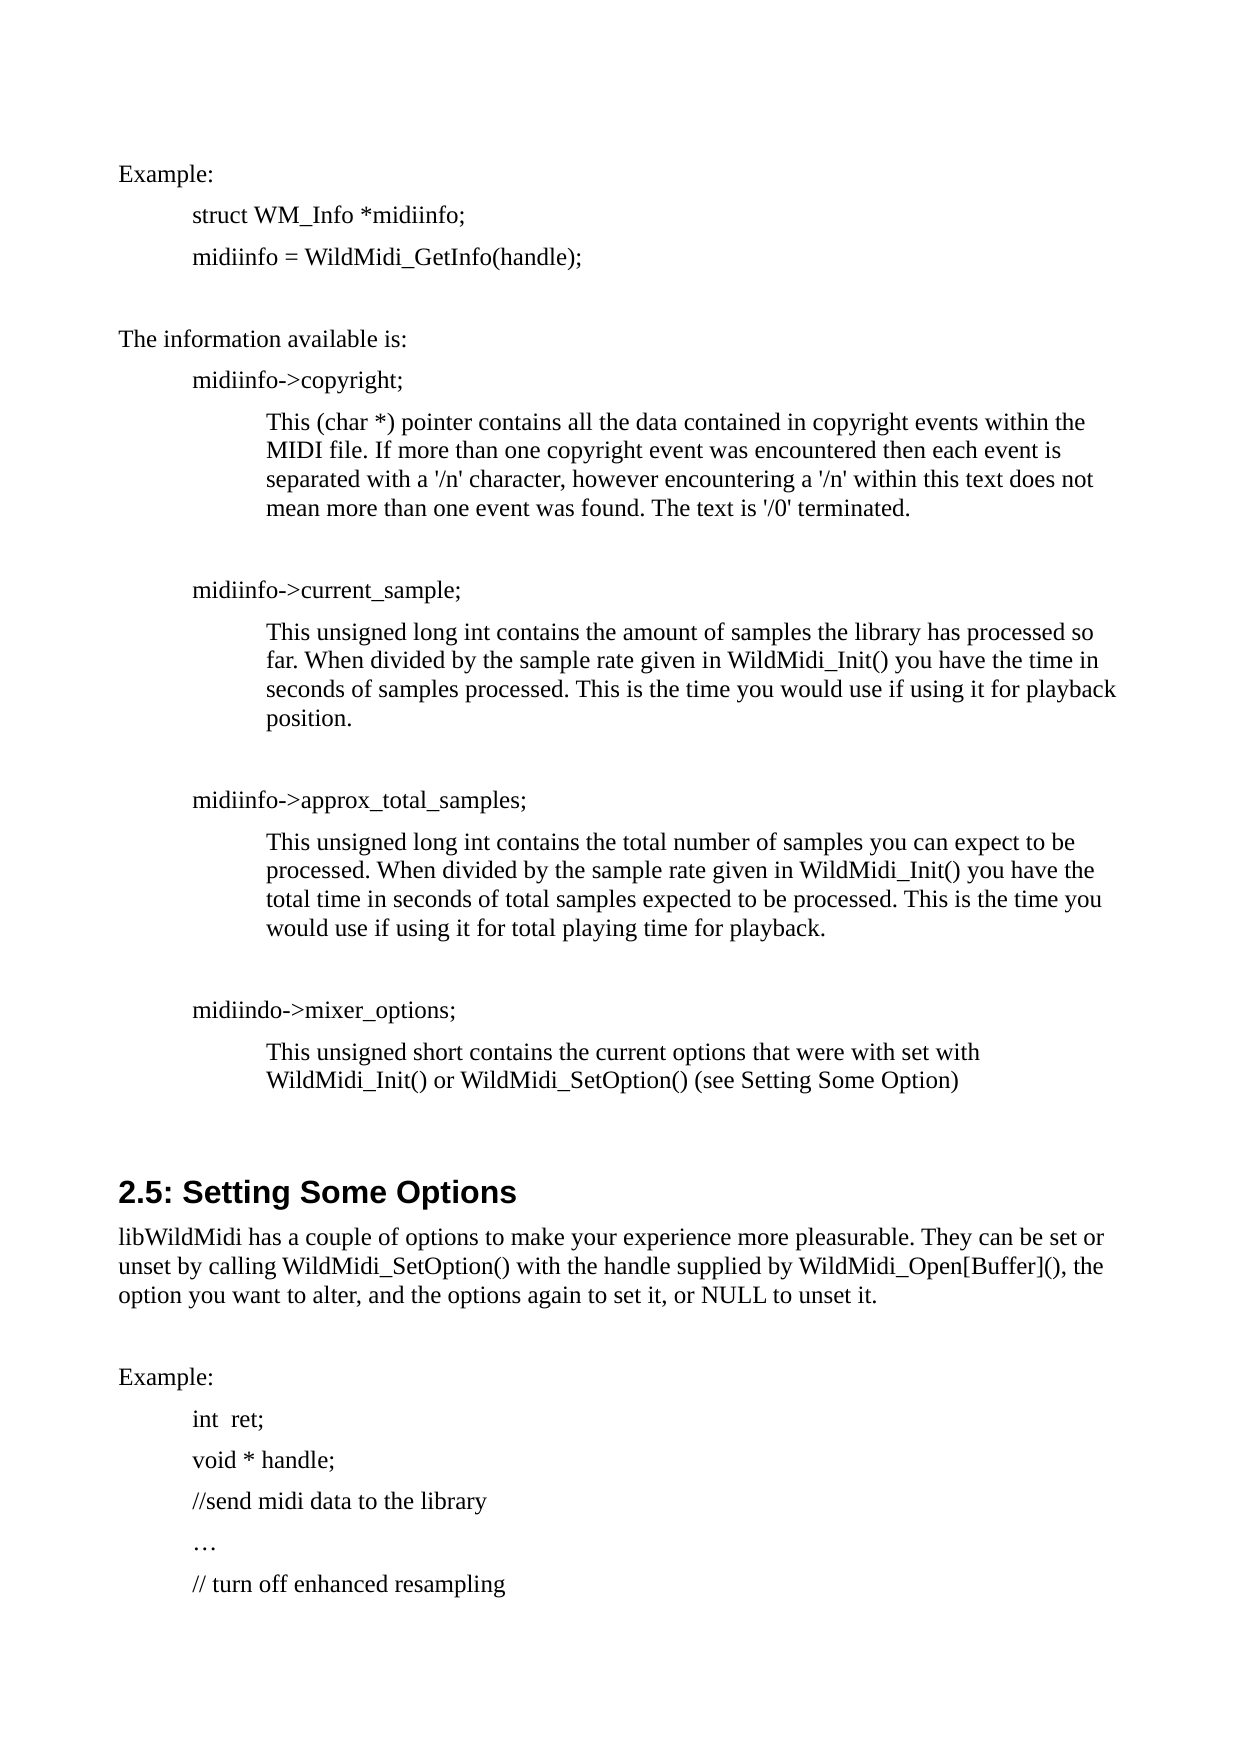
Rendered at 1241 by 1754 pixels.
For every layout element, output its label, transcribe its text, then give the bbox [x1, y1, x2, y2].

text libWildMidi has a couple of options to make your experience more pleasurable. They can be set or unset by calling WildMidi_SetOption() with the handle supplied by WildMidi_Open[Buffer](), the option you want to alter, and the options again to set it, or NULL to unset it. [118, 1222, 1122, 1309]
text midiinfo->copyright; [192, 366, 1122, 394]
text Example: [118, 1362, 1122, 1391]
text midiinfo->approx_total_samples; [192, 786, 1122, 814]
text This unsigned long int contains the amount of samples the library has processed so far. When divided by the sample rate given in WildMidi_Init() you have the time in seconds of samples processed. This is the time you would use if using it for playback position. [266, 617, 1122, 732]
text The information available is: [118, 324, 1122, 353]
text // turn off enhanced resampling [118, 1569, 1122, 1597]
text void * handle; [118, 1445, 1122, 1474]
text midiinfo = WildMidi_GetInfo(handle); [118, 242, 1122, 271]
text This (char *) pointer contains all the data contained in copyright events within the MIDI file. If more than one copyright event was encountered then each event is separated with a '/n' character, however encountering a '/n' within this text does not mean more than one event was found. The text is '/0' terminated. [266, 407, 1122, 522]
text Example: [118, 159, 1122, 188]
text midiindo->mixer_options; [192, 996, 1122, 1024]
subtitle 2.5: Setting Some Options [118, 1173, 1122, 1210]
text int ret; [118, 1404, 1122, 1432]
text This unsigned short contains the current options that were with set with WildMidi_Init() or WildMidi_SetOption() (see Setting Some Option) [266, 1037, 1122, 1094]
text This unsigned long int contains the total number of samples you can expect to be processed. When divided by the sample rate given in WildMidi_Init() you have the total time in seconds of total samples expected to be processed. This is the time you would use if using it for total playing time for playback. [266, 827, 1122, 942]
text //send midi data to the library [118, 1486, 1122, 1515]
text midiinfo->current_sample; [192, 576, 1122, 604]
text struct WM_Info *midiinfo; [118, 201, 1122, 229]
text … [118, 1527, 1122, 1556]
